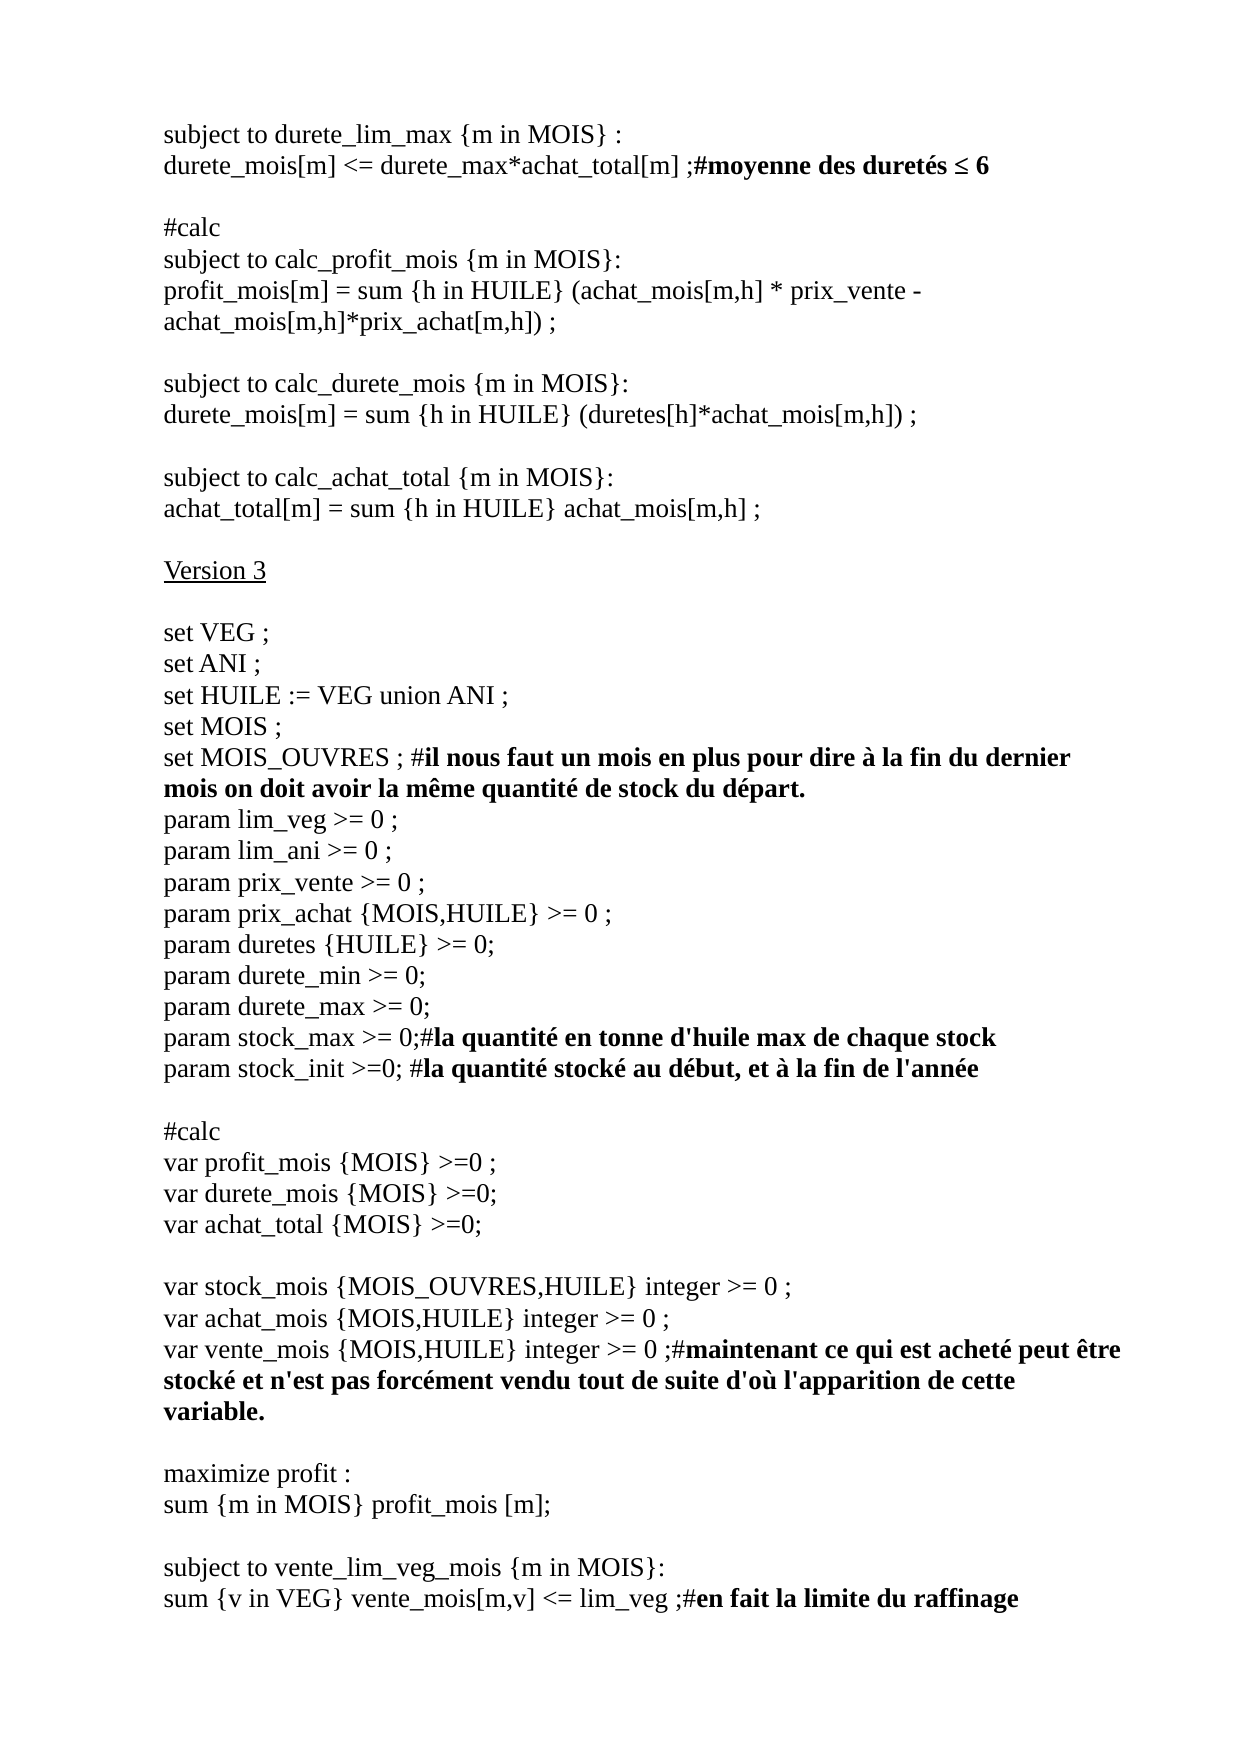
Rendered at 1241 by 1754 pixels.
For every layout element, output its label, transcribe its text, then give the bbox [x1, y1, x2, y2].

text subject to vente_lim_veg_mois {m in MOIS}: [163, 1551, 1122, 1582]
text sum {v in VEG} vente_mois[m,v] <= lim_veg ;#en fait la limite du raffinage [163, 1582, 1122, 1613]
text sum {m in MOIS} profit_mois [m]; [163, 1488, 1122, 1520]
text param lim_ani >= 0 ; [163, 834, 1122, 866]
text var stock_mois {MOIS_OUVRES,HUILE} integer >= 0 ; [163, 1271, 1122, 1302]
text set HUILE := VEG union ANI ; [163, 679, 1122, 710]
text set VEG ; [163, 616, 1122, 648]
text durete_mois[m] = sum {h in HUILE} (duretes[h]*achat_mois[m,h]) ; [163, 398, 1122, 429]
text durete_mois[m] <= durete_max*achat_total[m] ;#moyenne des duretés ≤ 6 [163, 149, 1122, 180]
text var vente_mois {MOIS,HUILE} integer >= 0 ;#maintenant ce qui est acheté peut être stocké et n'est pas forcément vendu tout de suite d'où l'apparition de cette variable. [163, 1333, 1122, 1426]
text set MOIS ; [163, 710, 1122, 741]
text Version 3 [163, 554, 1122, 585]
text achat_total[m] = sum {h in HUILE} achat_mois[m,h] ; [163, 492, 1122, 523]
text param stock_max >= 0;#la quantité en tonne d'huile max de chaque stock [163, 1021, 1122, 1052]
text param durete_max >= 0; [163, 990, 1122, 1021]
text maximize profit : [163, 1457, 1122, 1488]
text subject to calc_durete_mois {m in MOIS}: [163, 367, 1122, 398]
text set ANI ; [163, 648, 1122, 679]
text subject to calc_achat_total {m in MOIS}: [163, 461, 1122, 492]
text param prix_achat {MOIS,HUILE} >= 0 ; [163, 897, 1122, 928]
text profit_mois[m] = sum {h in HUILE} (achat_mois[m,h] * prix_vente - achat_mois[m,h]*prix_achat[m,h]) ; [163, 274, 1122, 336]
text #calc [163, 1115, 1122, 1146]
text param durete_min >= 0; [163, 959, 1122, 990]
text param prix_vente >= 0 ; [163, 866, 1122, 897]
text var achat_mois {MOIS,HUILE} integer >= 0 ; [163, 1302, 1122, 1333]
text param duretes {HUILE} >= 0; [163, 928, 1122, 959]
text #calc [163, 212, 1122, 243]
text var durete_mois {MOIS} >=0; [163, 1177, 1122, 1208]
text set MOIS_OUVRES ; #il nous faut un mois en plus pour dire à la fin du dernier mois on doit avoir la même quantité de stock du départ. [163, 741, 1122, 803]
text param stock_init >=0; #la quantité stocké au début, et à la fin de l'année [163, 1052, 1122, 1084]
text var achat_total {MOIS} >=0; [163, 1208, 1122, 1239]
text var profit_mois {MOIS} >=0 ; [163, 1146, 1122, 1177]
text subject to durete_lim_max {m in MOIS} : [163, 118, 1122, 149]
text subject to calc_profit_mois {m in MOIS}: [163, 243, 1122, 274]
text param lim_veg >= 0 ; [163, 803, 1122, 834]
